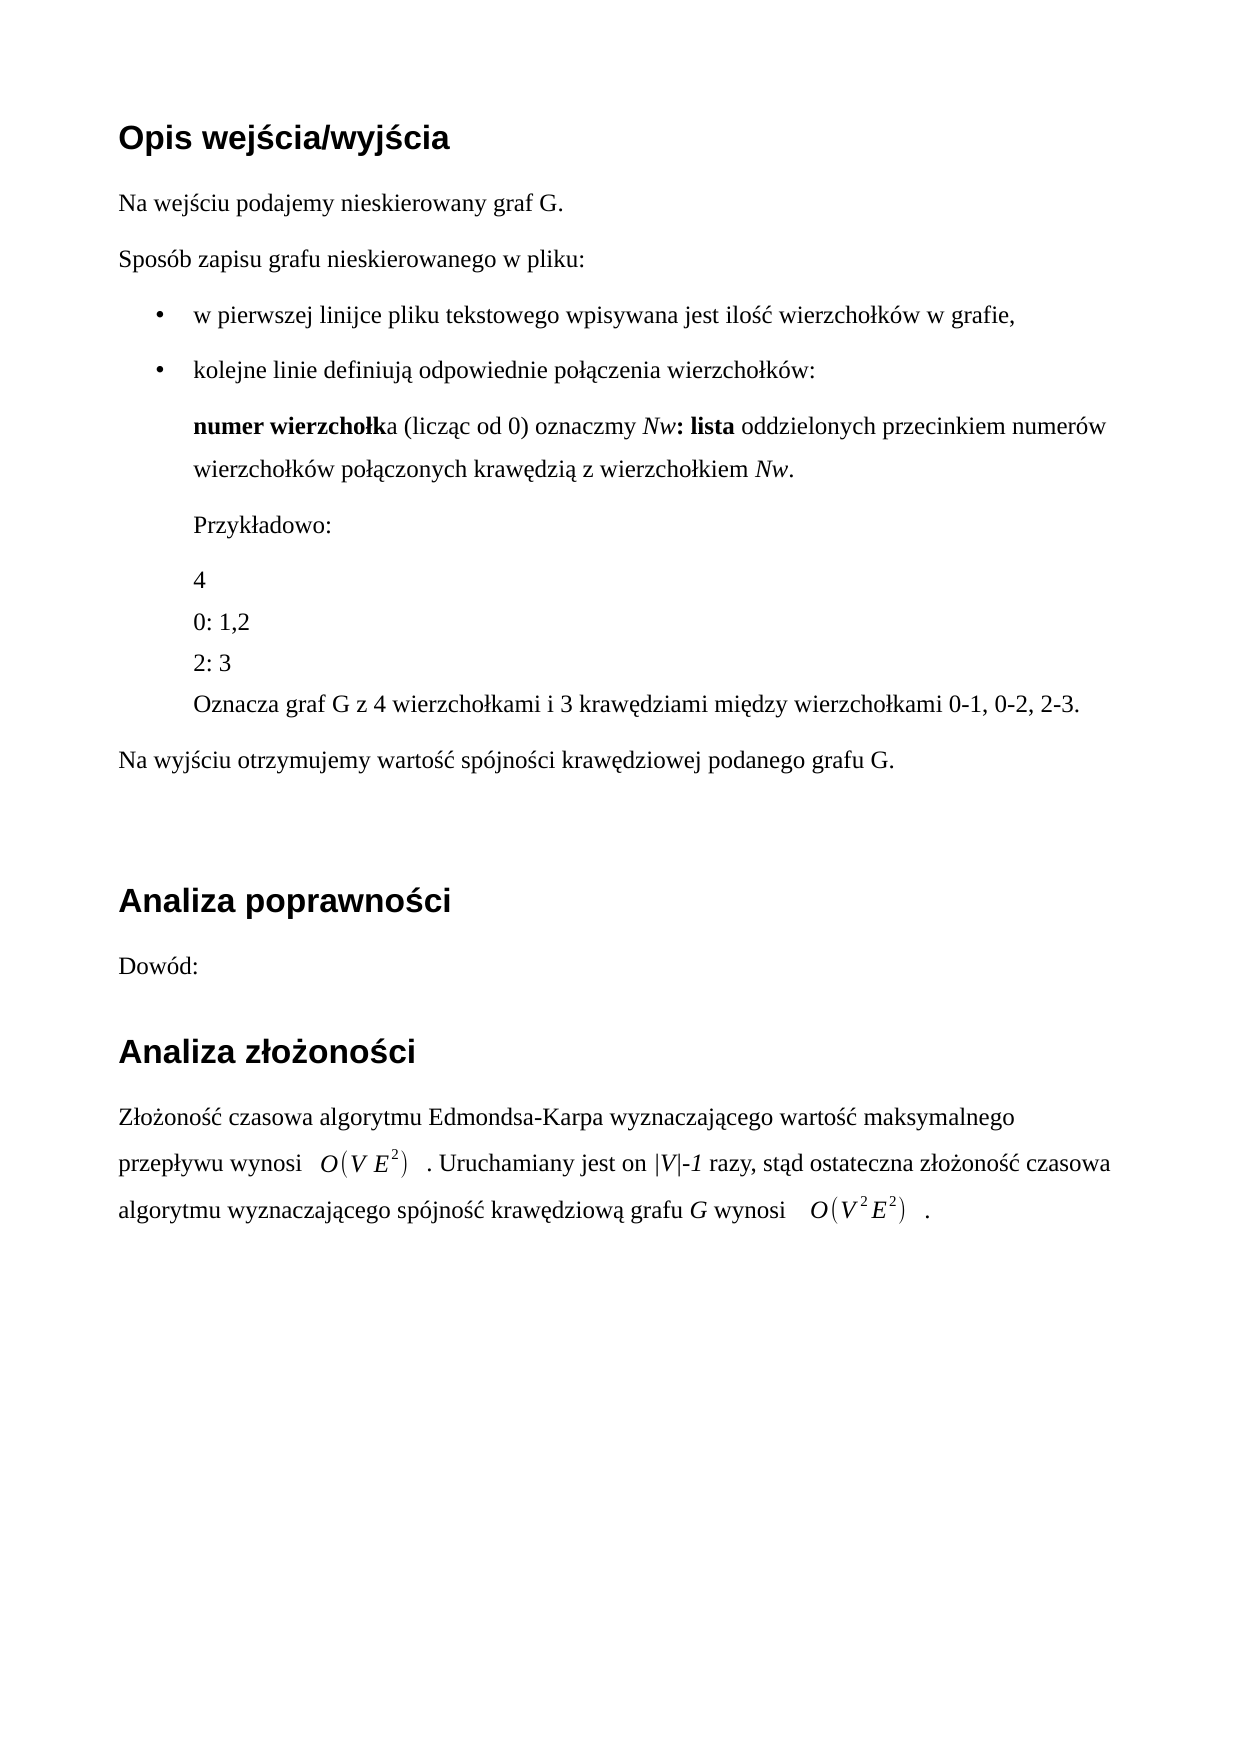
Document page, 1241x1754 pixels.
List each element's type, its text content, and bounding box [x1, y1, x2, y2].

text Na wejściu podajemy nieskierowany graf G. [118, 188, 1122, 217]
list 2: 3 [156, 648, 1122, 677]
text Na wyjściu otrzymujemy wartość spójności krawędziowej podanego grafu G. [118, 745, 1122, 773]
subtitle Analiza poprawności [118, 881, 1122, 920]
text Złożoność czasowa algorytmu Edmondsa-Karpa wyznaczającego wartość maksymalnego przepływu wynosi. Uruchamiany jest on |V|-1 razy, stąd ostateczna złożoność czasowa algorytmu wyznaczającego spójność krawędziową grafu G wynosi . [118, 1102, 1122, 1224]
text Dowód: [118, 951, 1122, 980]
list Przykładowo: [156, 510, 1122, 538]
subtitle Opis wejścia/wyjścia [118, 118, 1122, 157]
text Sposób zapisu grafu nieskierowanego w pliku: [118, 244, 1122, 273]
list 0: 1,2 [156, 607, 1122, 635]
list w pierwszej linijce pliku tekstowego wpisywana jest ilość wierzchołków w grafie, [156, 300, 1122, 328]
list Oznacza graf G z 4 wierzchołkami i 3 krawędziami między wierzchołkami 0-1, 0-2, 2-3. [156, 689, 1122, 718]
list kolejne linie definiują odpowiednie połączenia wierzchołków: [156, 355, 1122, 384]
list numer wierzchołka (licząc od 0) oznaczmy Nw: lista oddzielonych przecinkiem numerów wierzchołków połączonych krawędzią z wierzchołkiem Nw. [156, 411, 1122, 483]
list 4 [156, 565, 1122, 594]
subtitle Analiza złożoności [118, 1032, 1122, 1071]
